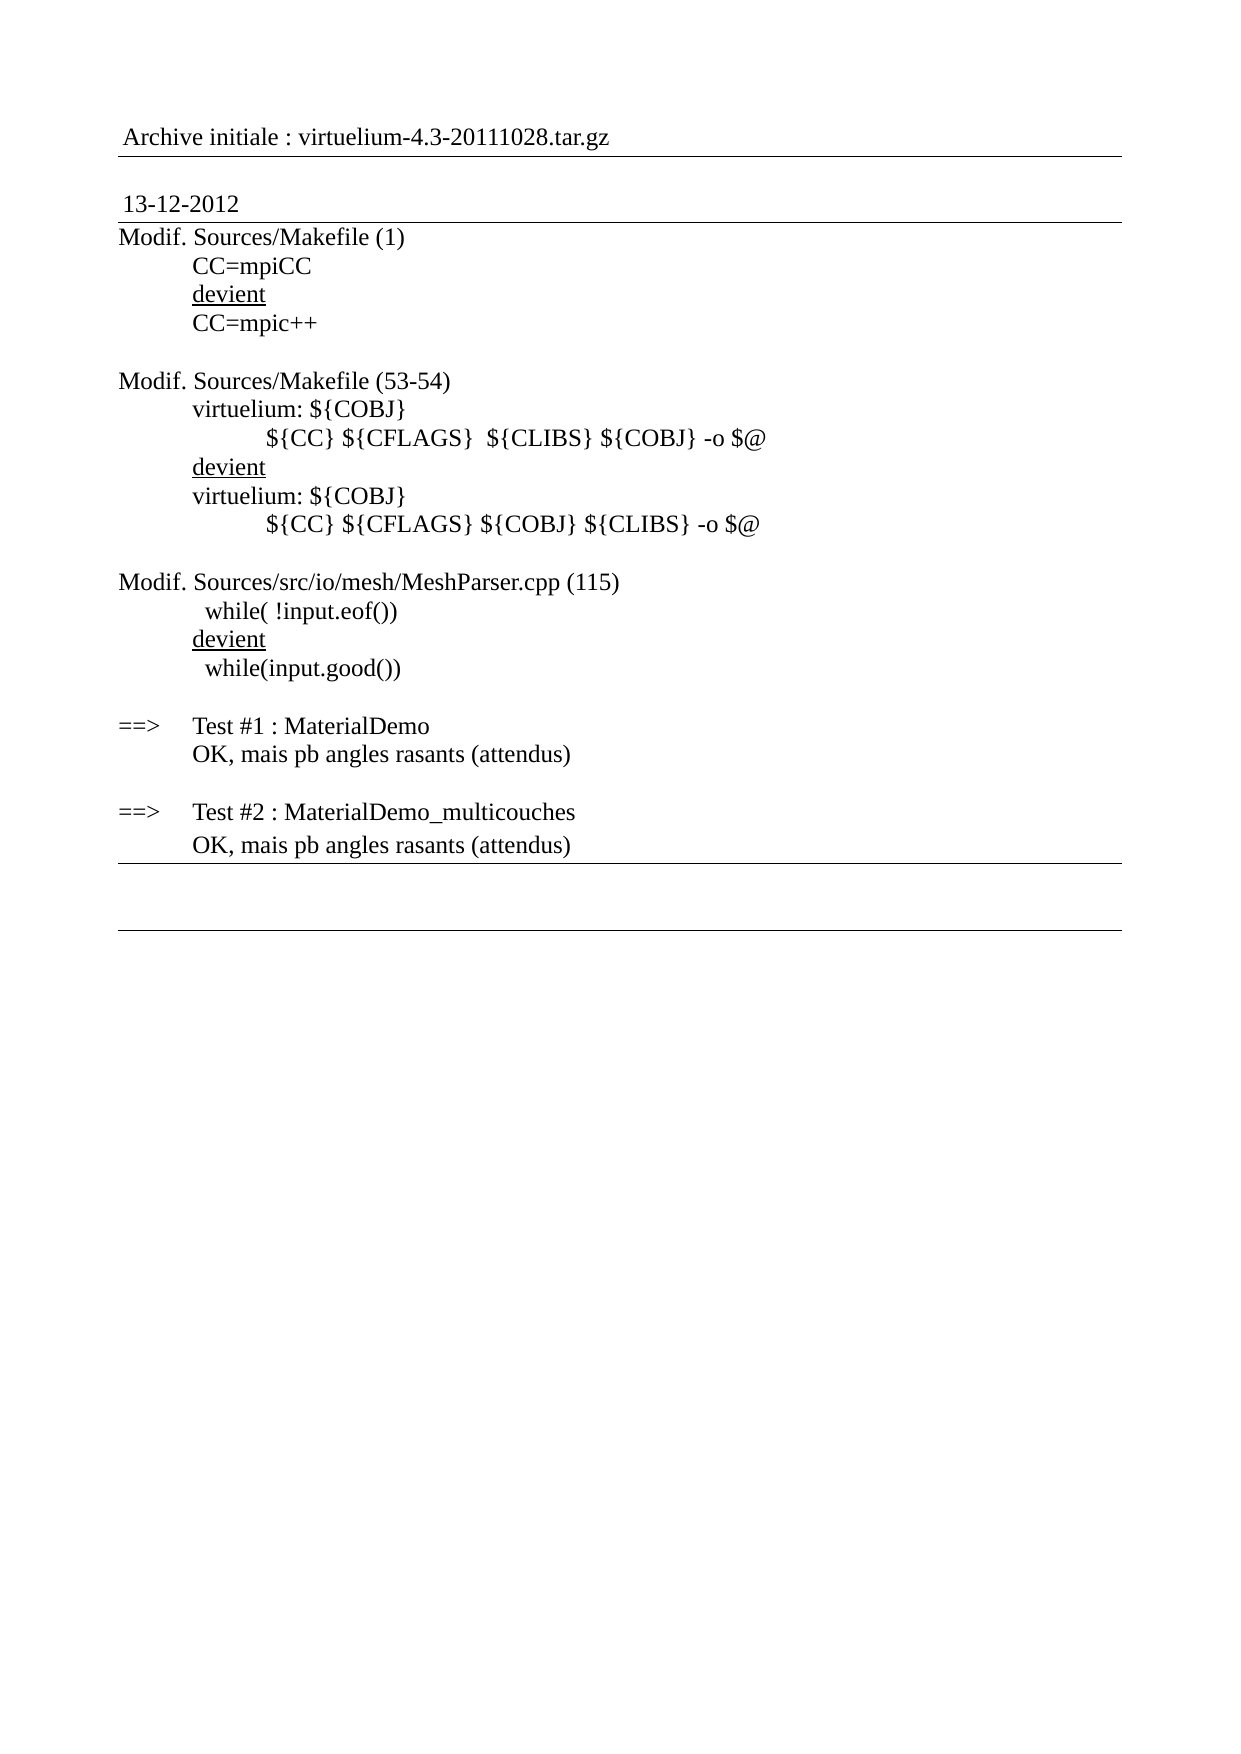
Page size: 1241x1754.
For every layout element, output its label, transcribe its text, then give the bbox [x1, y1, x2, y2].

text ${CC} ${CFLAGS} ${COBJ} ${CLIBS} -o $@ [192, 509, 1122, 538]
text OK, mais pb angles rasants (attendus) [118, 739, 1122, 768]
text CC=mpiCC [118, 251, 1122, 279]
text devient [118, 624, 1122, 653]
text Modif. Sources/src/io/mesh/MeshParser.cpp (115) [118, 567, 1122, 596]
text ${CC} ${CFLAGS} ${CLIBS} ${COBJ} -o $@ [192, 423, 1122, 452]
text 13-12-2012 [118, 184, 1122, 222]
text ==> Test #2 : MaterialDemo_multicouches [118, 797, 1122, 826]
text virtuelium: ${COBJ} [192, 394, 1122, 423]
text Modif. Sources/Makefile (53-54) [118, 366, 1122, 394]
text Modif. Sources/Makefile (1) [118, 223, 1122, 251]
text while( !input.eof()) [118, 596, 1122, 624]
text OK, mais pb angles rasants (attendus) [118, 826, 1122, 863]
text ==> Test #1 : MaterialDemo [118, 711, 1122, 739]
text CC=mpic++ [118, 308, 1122, 337]
text Archive initiale : virtuelium-4.3-20111028.tar.gz [118, 118, 1122, 156]
text while(input.good()) [118, 653, 1122, 682]
text devient [118, 279, 1122, 308]
text devient [192, 452, 1122, 481]
text virtuelium: ${COBJ} [192, 481, 1122, 509]
